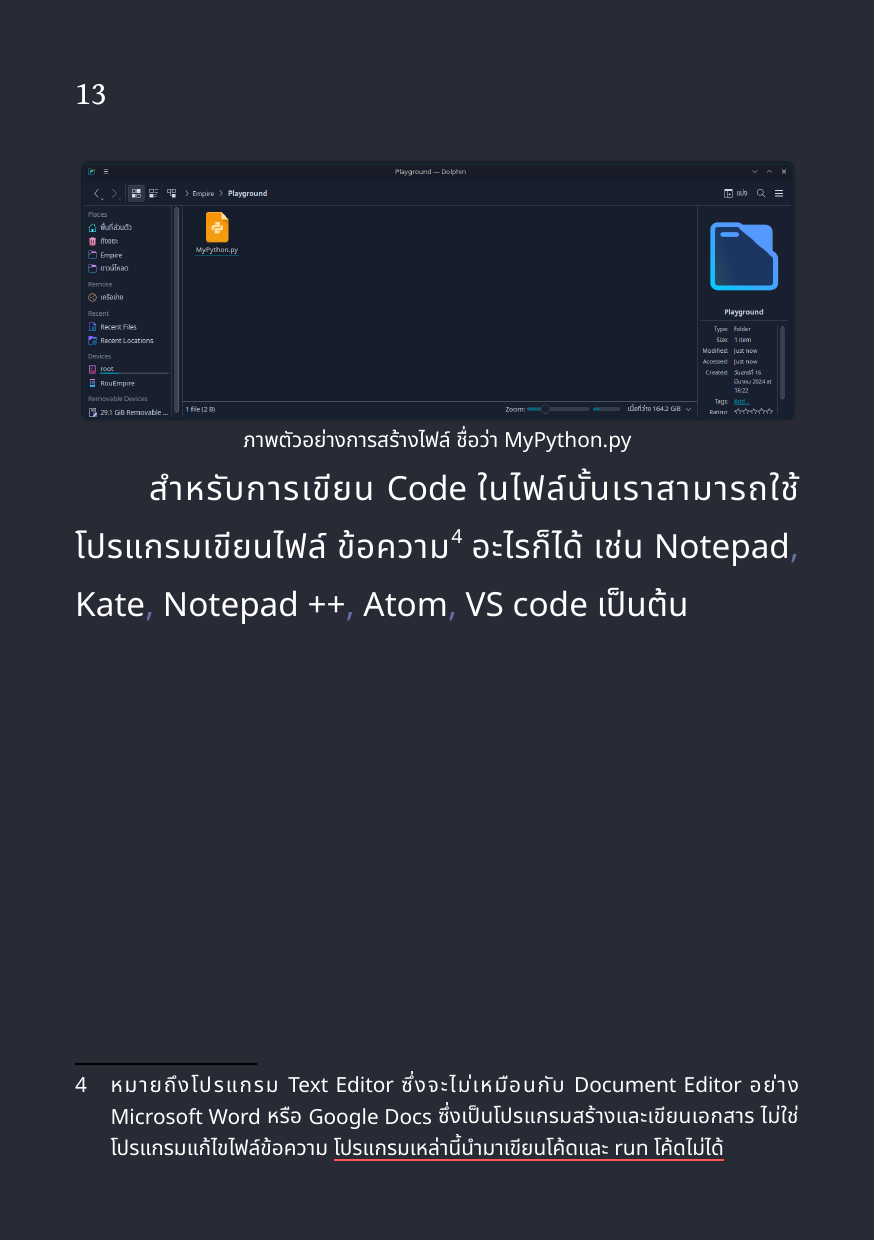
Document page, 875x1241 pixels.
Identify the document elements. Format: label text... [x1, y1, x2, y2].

text หมายถึงโปรแกรม Text Editor ซึ่งจะไม่เหมือนกับ Document Editor อย่าง Microsoft Word หรือ Google Docs ซึ่งเป็นโปรแกรมสร้างและเขียนเอกสาร ไม่ใช่โปรแกรมแก้ไขไฟล์ข้อความ โปรแกรมเหล่านี้นำมาเขียนโค้ดและ run โค้ดไม่ได้ [75, 1070, 799, 1165]
text ภาพตัวอย่างการสร้างไฟล์ ชื่อว่า MyPython.py [75, 426, 799, 457]
text สำหรับการเขียน Code ในไฟล์นั้นเราสามารถใช้โปรแกรมเขียนไฟล์ ข้อความ อะไรก็ได้ เช่น Notepad, Kate, Notepad ++, Atom, VS code เป็นต้น [75, 457, 799, 632]
picture [75, 155, 799, 426]
text [75, 143, 799, 155]
